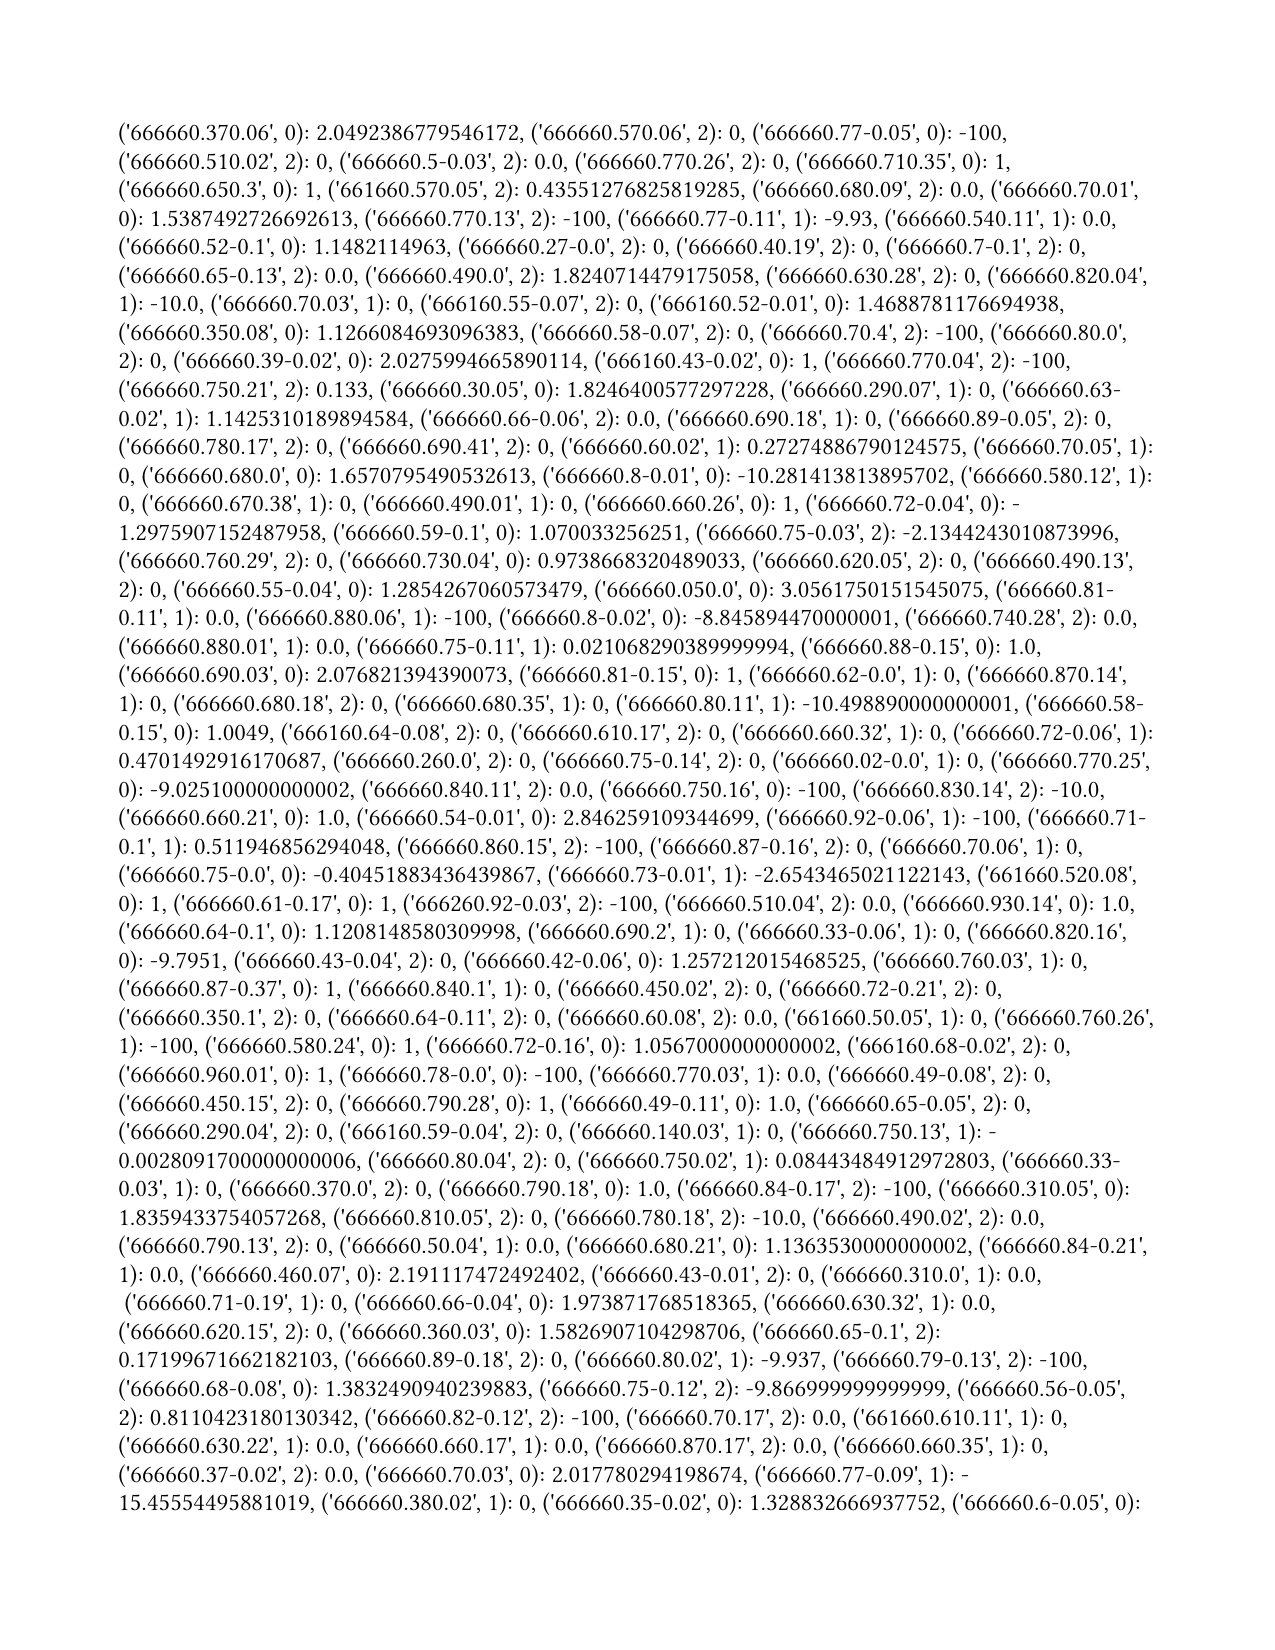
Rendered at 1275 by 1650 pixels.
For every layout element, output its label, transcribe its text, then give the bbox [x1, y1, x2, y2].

text ('666660.71-0.19', 1): 0, ('666660.66-0.04', 0): 1.973871768518365, ('666660.630.32', 1): 0.0, ('666660.620.15', 2): 0, ('666660.360.03', 0): 1.5826907104298706, ('666660.65-0.1', 2): 0.17199671662182103, ('666660.89-0.18', 2): 0, ('666660.80.02', 1): -9.937, ('666660.79-0.13', 2): -100, ('666660.68-0.08', 0): 1.3832490940239883, ('666660.75-0.12', 2): -9.866999999999999, ('666660.56-0.05', 2): 0.8110423180130342, ('666660.82-0.12', 2): -100, ('666660.70.17', 2): 0.0, ('661660.610.11', 1): 0, ('666660.630.22', 1): 0.0, ('666660.660.17', 1): 0.0, ('666660.870.17', 2): 0.0, ('666660.660.35', 1): 0, ('666660.37-0.02', 2): 0.0, ('666660.70.03', 0): 2.017780294198674, ('666660.77-0.09', 1): -15.45554495881019, ('666660.380.02', 1): 0, ('666660.35-0.02', 0): 1.328832666937752, ('666660.6-0.05', 0): [118, 1288, 1157, 1517]
text ('666660.370.06', 0): 2.0492386779546172, ('666660.570.06', 2): 0, ('666660.77-0.05', 0): -100, ('666660.510.02', 2): 0, ('666660.5-0.03', 2): 0.0, ('666660.770.26', 2): 0, ('666660.710.35', 0): 1, ('666660.650.3', 0): 1, ('661660.570.05', 2): 0.43551276825819285, ('666660.680.09', 2): 0.0, ('666660.70.01', 0): 1.5387492726692613, ('666660.770.13', 2): -100, ('666660.77-0.11', 1): -9.93, ('666660.540.11', 1): 0.0, ('666660.52-0.1', 0): 1.1482114963, ('666660.27-0.0', 2): 0, ('666660.40.19', 2): 0, ('666660.7-0.1', 2): 0, ('666660.65-0.13', 2): 0.0, ('666660.490.0', 2): 1.8240714479175058, ('666660.630.28', 2): 0, ('666660.820.04', 1): -10.0, ('666660.70.03', 1): 0, ('666160.55-0.07', 2): 0, ('666160.52-0.01', 0): 1.4688781176694938, ('666660.350.08', 0): 1.1266084693096383, ('666660.58-0.07', 2): 0, ('666660.70.4', 2): -100, ('666660.80.0', 2): 0, ('666660.39-0.02', 0): 2.0275994665890114, ('666160.43-0.02', 0): 1, ('666660.770.04', 2): -100, ('666660.750.21', 2): 0.133, ('666660.30.05', 0): 1.8246400577297228, ('666660.290.07', 1): 0, ('666660.63-0.02', 1): 1.1425310189894584, ('666660.66-0.06', 2): 0.0, ('666660.690.18', 1): 0, ('666660.89-0.05', 2): 0, ('666660.780.17', 2): 0, ('666660.690.41', 2): 0, ('666660.60.02', 1): 0.27274886790124575, ('666660.70.05', 1): 0, ('666660.680.0', 0): 1.6570795490532613, ('666660.8-0.01', 0): -10.281413813895702, ('666660.580.12', 1): 0, ('666660.670.38', 1): 0, ('666660.490.01', 1): 0, ('666660.660.26', 0): 1, ('666660.72-0.04', 0): -1.2975907152487958, ('666660.59-0.1', 0): 1.070033256251, ('666660.75-0.03', 2): -2.1344243010873996, ('666660.760.29', 2): 0, ('666660.730.04', 0): 0.9738668320489033, ('666660.620.05', 2): 0, ('666660.490.13', 2): 0, ('666660.55-0.04', 0): 1.2854267060573479, ('666660.050.0', 0): 3.0561750151545075, ('666660.81-0.11', 1): 0.0, ('666660.880.06', 1): -100, ('666660.8-0.02', 0): -8.845894470000001, ('666660.740.28', 2): 0.0, ('666660.880.01', 1): 0.0, ('666660.75-0.11', 1): 0.021068290389999994, ('666660.88-0.15', 0): 1.0, ('666660.690.03', 0): 2.076821394390073, ('666660.81-0.15', 0): 1, ('666660.62-0.0', 1): 0, ('666660.870.14', 1): 0, ('666660.680.18', 2): 0, ('666660.680.35', 1): 0, ('666660.80.11', 1): -10.498890000000001, ('666660.58-0.15', 0): 1.0049, ('666160.64-0.08', 2): 0, ('666660.610.17', 2): 0, ('666660.660.32', 1): 0, ('666660.72-0.06', 1): 0.4701492916170687, ('666660.260.0', 2): 0, ('666660.75-0.14', 2): 0, ('666660.02-0.0', 1): 0, ('666660.770.25', 0): -9.025100000000002, ('666660.840.11', 2): 0.0, ('666660.750.16', 0): -100, ('666660.830.14', 2): -10.0, ('666660.660.21', 0): 1.0, ('666660.54-0.01', 0): 2.846259109344699, ('666660.92-0.06', 1): -100, ('666660.71-0.1', 1): 0.511946856294048, ('666660.860.15', 2): -100, ('666660.87-0.16', 2): 0, ('666660.70.06', 1): 0, ('666660.75-0.0', 0): -0.40451883436439867, ('666660.73-0.01', 1): -2.6543465021122143, ('661660.520.08', 0): 1, ('666660.61-0.17', 0): 1, ('666260.92-0.03', 2): -100, ('666660.510.04', 2): 0.0, ('666660.930.14', 0): 1.0, ('666660.64-0.1', 0): 1.1208148580309998, ('666660.690.2', 1): 0, ('666660.33-0.06', 1): 0, ('666660.820.16', 0): -9.7951, ('666660.43-0.04', 2): 0, ('666660.42-0.06', 0): 1.257212015468525, ('666660.760.03', 1): 0, ('666660.87-0.37', 0): 1, ('666660.840.1', 1): 0, ('666660.450.02', 2): 0, ('666660.72-0.21', 2): 0, ('666660.350.1', 2): 0, ('666660.64-0.11', 2): 0, ('666660.60.08', 2): 0.0, ('661660.50.05', 1): 0, ('666660.760.26', 1): -100, ('666660.580.24', 0): 1, ('666660.72-0.16', 0): 1.0567000000000002, ('666160.68-0.02', 2): 0, ('666660.960.01', 0): 1, ('666660.78-0.0', 0): -100, ('666660.770.03', 1): 0.0, ('666660.49-0.08', 2): 0, ('666660.450.15', 2): 0, ('666660.790.28', 0): 1, ('666660.49-0.11', 0): 1.0, ('666660.65-0.05', 2): 0, ('666660.290.04', 2): 0, ('666160.59-0.04', 2): 0, ('666660.140.03', 1): 0, ('666660.750.13', 1): -0.0028091700000000006, ('666660.80.04', 2): 0, ('666660.750.02', 1): 0.08443484912972803, ('666660.33-0.03', 1): 0, ('666660.370.0', 2): 0, ('666660.790.18', 0): 1.0, ('666660.84-0.17', 2): -100, ('666660.310.05', 0): 1.8359433754057268, ('666660.810.05', 2): 0, ('666660.780.18', 2): -10.0, ('666660.490.02', 2): 0.0, ('666660.790.13', 2): 0, ('666660.50.04', 1): 0.0, ('666660.680.21', 0): 1.1363530000000002, ('666660.84-0.21', 1): 0.0, ('666660.460.07', 0): 2.191117472492402, ('666660.43-0.01', 2): 0, ('666660.310.0', 1): 0.0, [118, 118, 1157, 1288]
